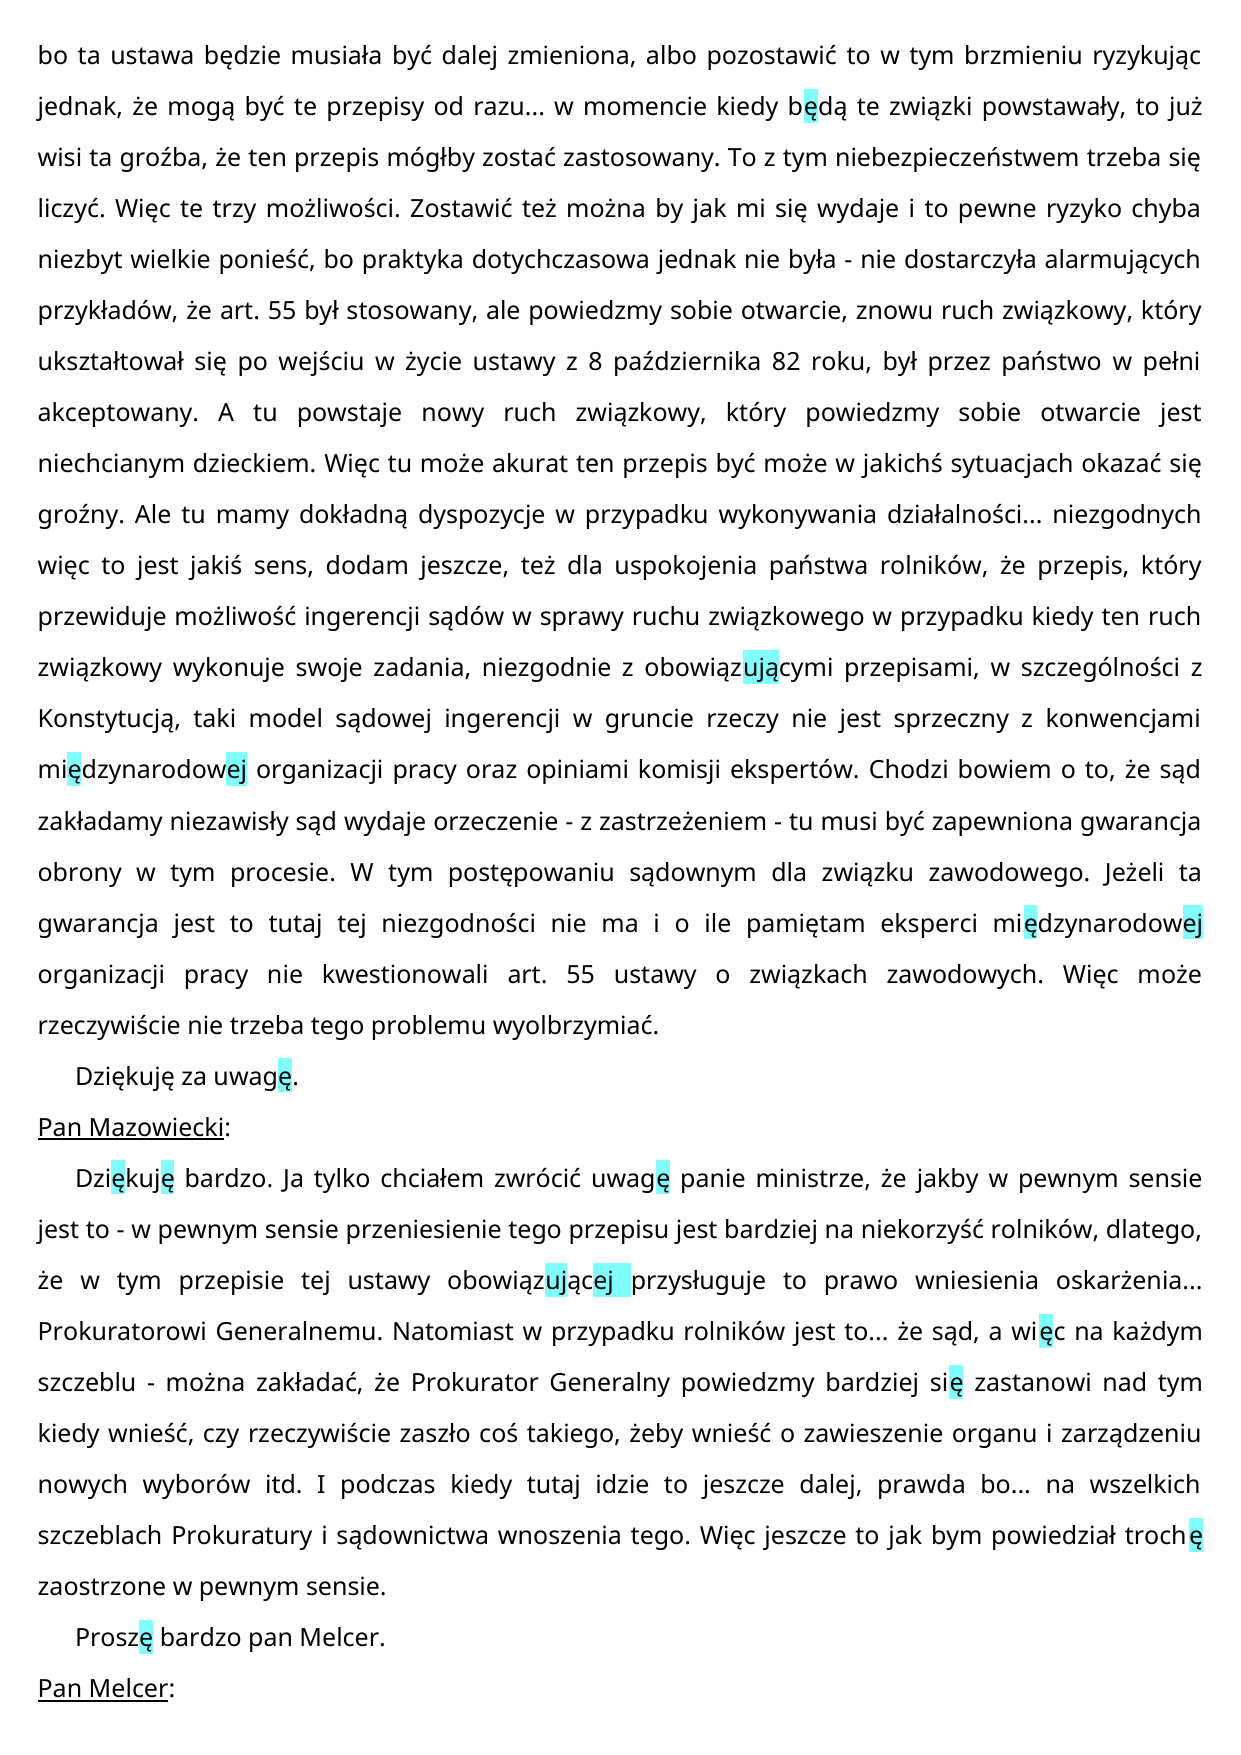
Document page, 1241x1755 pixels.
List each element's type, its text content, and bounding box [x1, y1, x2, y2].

text Dziękuję bardzo. Ja tylko chciałem zwrócić uwagę panie ministrze, że jakby w pewnym sensie jest to - w pewnym sensie przeniesienie tego przepisu jest bardziej na niekorzyść rolników, dlatego, że w tym przepisie tej ustawy obowiązującej przysługuje to prawo wniesienia oskarżenia... Prokuratorowi Generalnemu. Natomiast w przypadku rolników jest to... że sąd, a więc na każdym szczeblu - można zakładać, że Prokurator Generalny powiedzmy bardziej się zastanowi nad tym kiedy wnieść, czy rzeczywiście zaszło coś takiego, żeby wnieść o zawieszenie organu i zarządzeniu nowych wyborów itd. I podczas kiedy tutaj idzie to jeszcze dalej, prawda bo... na wszelkich szczeblach Prokuratury i sądownictwa wnoszenia tego. Więc jeszcze to jak bym powiedział trochę zaostrzone w pewnym sensie. [37, 1160, 1203, 1603]
text bo ta ustawa będzie musiała być dalej zmieniona, albo pozostawić to w tym brzmieniu ryzykując jednak, że mogą być te przepisy od razu... w momencie kiedy będą te związki powstawały, to już wisi ta groźba, że ten przepis mógłby zostać zastosowany. To z tym niebezpieczeństwem trzeba się liczyć. Więc te trzy możliwości. Zostawić też można by jak mi się wydaje i to pewne ryzyko chyba niezbyt wielkie ponieść, bo praktyka dotychczasowa jednak nie była - nie dostarczyła alarmujących przykładów, że art. 55 był stosowany, ale powiedzmy sobie otwarcie, znowu ruch związkowy, który ukształtował się po wejściu w życie ustawy z 8 października 82 roku, był przez państwo w pełni akceptowany. A tu powstaje nowy ruch związkowy, który powiedzmy sobie otwarcie jest niechcianym dzieckiem. Więc tu może akurat ten przepis być może w jakichś sytuacjach okazać się groźny. Ale tu mamy dokładną dyspozycje w przypadku wykonywania działalności... niezgodnych więc to jest jakiś sens, dodam jeszcze, też dla uspokojenia państwa rolników, że przepis, który przewiduje możliwość ingerencji sądów w sprawy ruchu związkowego w przypadku kiedy ten ruch związkowy wykonuje swoje zadania, niezgodnie z obowiązującymi przepisami, w szczególności z Konstytucją, taki model sądowej ingerencji w gruncie rzeczy nie jest sprzeczny z konwencjami międzynarodowej organizacji pracy oraz opiniami komisji ekspertów. Chodzi bowiem o to, że sąd zakładamy niezawisły sąd wydaje orzeczenie - z zastrzeżeniem - tu musi być zapewniona gwarancja obrony w tym procesie. W tym postępowaniu sądownym dla związku zawodowego. Jeżeli ta gwarancja jest to tutaj tej niezgodności nie ma i o ile pamiętam eksperci międzynarodowej organizacji pracy nie kwestionowali art. 55 ustawy o związkach zawodowych. Więc może rzeczywiście nie trzeba tego problemu wyolbrzymiać. [37, 37, 1203, 1041]
text Pan Melcer: [37, 1671, 1203, 1705]
text Proszę bardzo pan Melcer. [37, 1620, 1203, 1654]
text Pan Mazowiecki: [37, 1109, 1203, 1143]
text Dziękuję za uwagę. [37, 1058, 1203, 1092]
